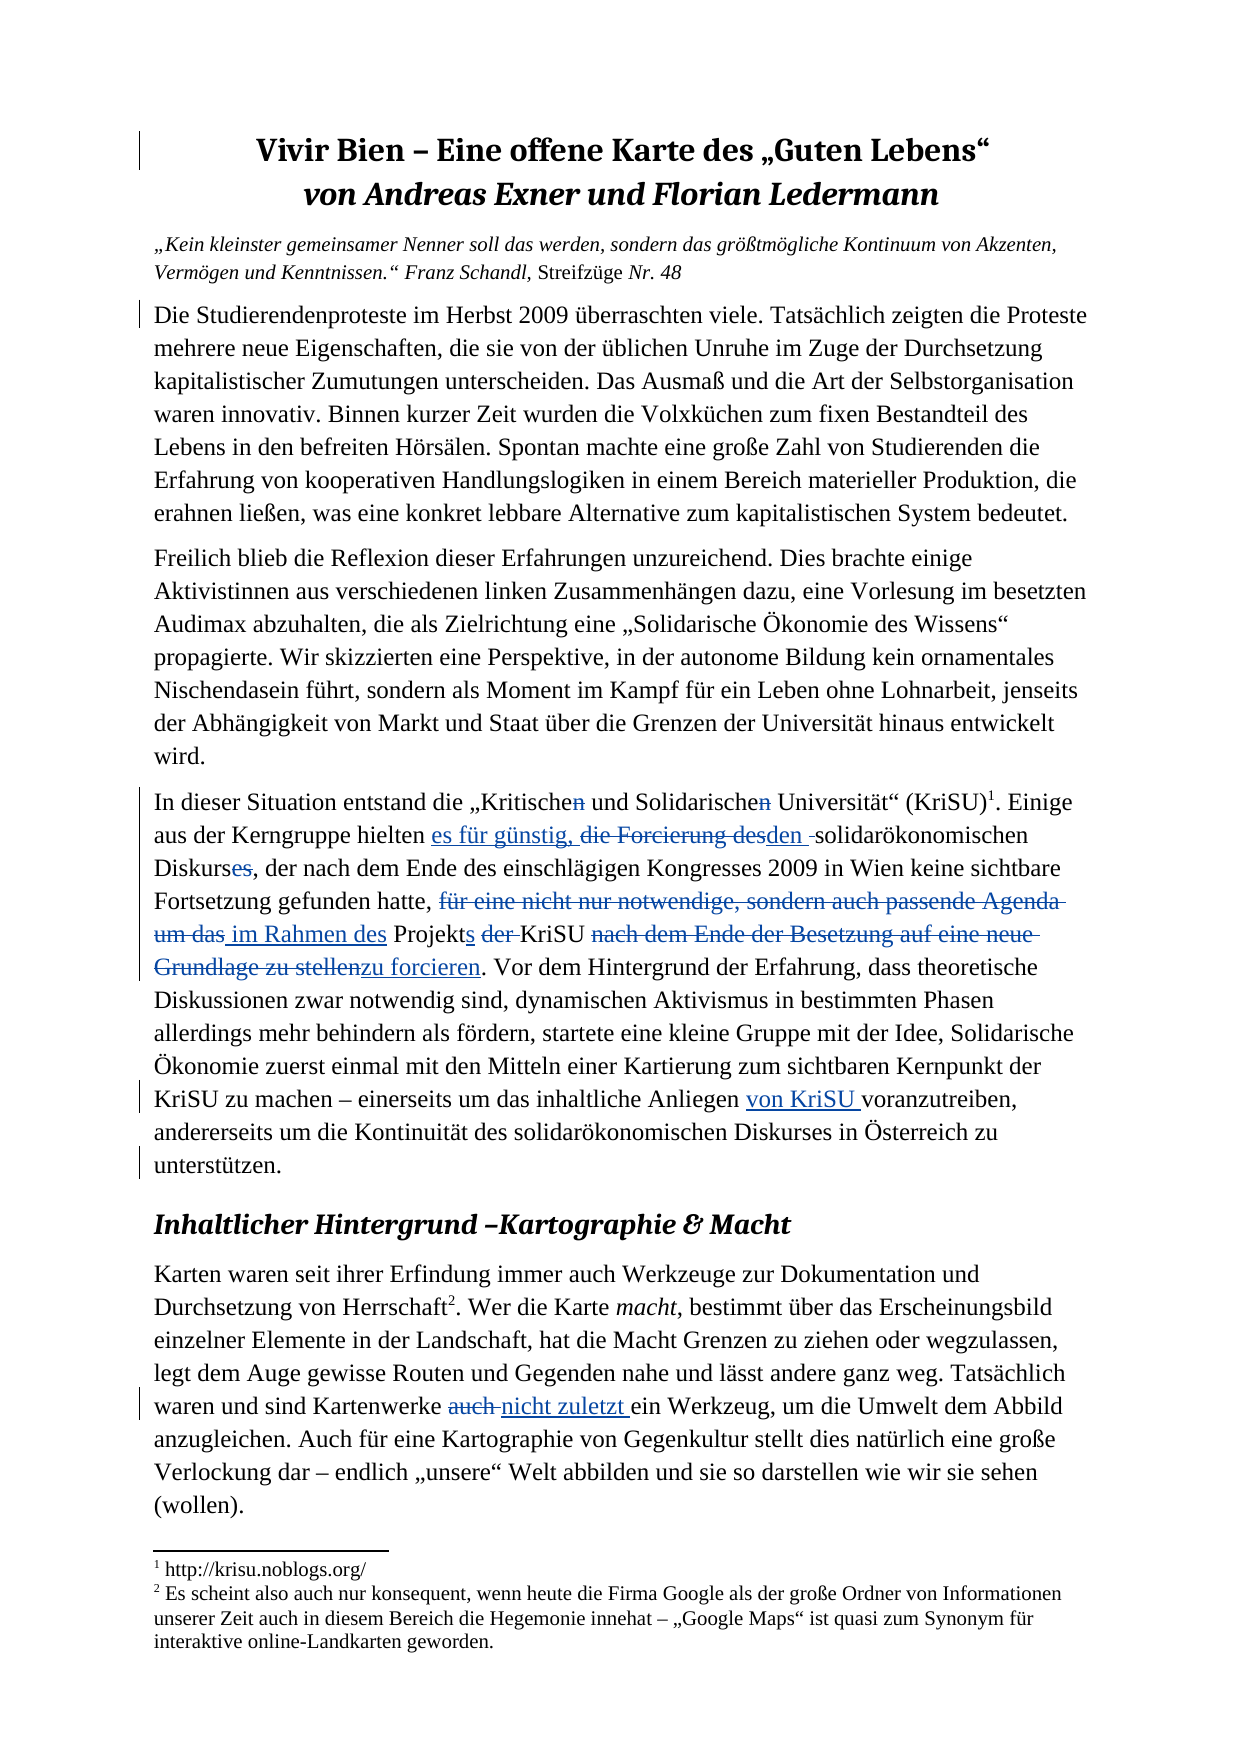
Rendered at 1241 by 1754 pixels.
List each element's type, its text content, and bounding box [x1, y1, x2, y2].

text Die Studierendenproteste im Herbst 2009 überraschten viele. Tatsächlich zeigten die Proteste mehrere neue Eigenschaften, die sie von der üblichen Unruhe im Zuge der Durchsetzung kapitalistischer Zumutungen unterscheiden. Das Ausmaß und die Art der Selbstorganisation waren innovativ. Binnen kurzer Zeit wurden die Volxküchen zum fixen Bestandteil des Lebens in den befreiten Hörsälen. Spontan machte eine große Zahl von Studierenden die Erfahrung von kooperativen Handlungslogiken in einem Bereich materieller Produktion, die erahnen ließen, was eine konkret lebbare Alternative zum kapitalistischen System bedeutet. [153, 300, 1092, 527]
text Freilich blieb die Reflexion dieser Erfahrungen unzureichend. Dies brachte einige Aktivistinnen aus verschiedenen linken Zusammenhängen dazu, eine Vorlesung im besetzten Audimax abzuhalten, die als Zielrichtung eine „Solidarische Ökonomie des Wissens“ propagierte. Wir skizzierten eine Perspektive, in der autonome Bildung kein ornamentales Nischendasein führt, sondern als Moment im Kampf für ein Leben ohne Lohnarbeit, jenseits der Abhängigkeit von Markt und Staat über die Grenzen der Universität hinaus entwickelt wird. [153, 543, 1092, 770]
text http://krisu.noblogs.org/ [153, 1557, 1092, 1581]
text In dieser Situation entstand die „Kritische und Solidarische Universität“ (KriSU). Einige aus der Kerngruppe hielten es für günstig, den solidarökonomischen Diskurs, der nach dem Ende des einschlägigen Kongresses 2009 in Wien keine sichtbare Fortsetzung gefunden hatte, im Rahmen des Projekts KriSU zu forcieren. Vor dem Hintergrund der Erfahrung, dass theoretische Diskussionen zwar notwendig sind, dynamischen Aktivismus in bestimmten Phasen allerdings mehr behindern als fördern, startete eine kleine Gruppe mit der Idee, Solidarische Ökonomie zuerst einmal mit den Mitteln einer Kartierung zum sichtbaren Kernpunkt der KriSU zu machen – einerseits um das inhaltliche Anliegen von KriSU voranzutreiben, andererseits um die Kontinuität des solidarökonomischen Diskurses in Österreich zu unterstützen. [153, 787, 1092, 1179]
subtitle Inhaltlicher Hintergrund –Kartographie & Macht [153, 1208, 1092, 1242]
text „Kein kleinster gemeinsamer Nenner soll das werden, sondern das größtmögliche Kontinuum von Akzenten, Vermögen und Kenntnissen.“ Franz Schandl, Streifzüge Nr. 48 [153, 232, 1092, 284]
text Es scheint also auch nur konsequent, wenn heute die Firma Google als der große Ordner von Informationen unserer Zeit auch in diesem Bereich die Hegemonie innehat – „Google Maps“ ist quasi zum Synonym für interaktive online-Landkarten geworden. [153, 1581, 1092, 1653]
text Karten waren seit ihrer Erfindung immer auch Werkzeuge zur Dokumentation und Durchsetzung von Herrschaft. Wer die Karte macht, bestimmt über das Erscheinungsbild einzelner Elemente in der Landschaft, hat die Macht Grenzen zu ziehen oder wegzulassen, legt dem Auge gewisse Routen und Gegenden nahe und lässt andere ganz weg. Tatsächlich waren und sind Kartenwerke nicht zuletzt ein Werkzeug, um die Umwelt dem Abbild anzugleichen. Auch für eine Kartographie von Gegenkultur stellt dies natürlich eine große Verlockung dar – endlich „unsere“ Welt abbilden und sie so darstellen wie wir sie sehen (wollen). [153, 1259, 1092, 1519]
title Vivir Bien – Eine offene Karte des „Guten Lebens“ von Andreas Exner und Florian Ledermann [153, 131, 1092, 214]
